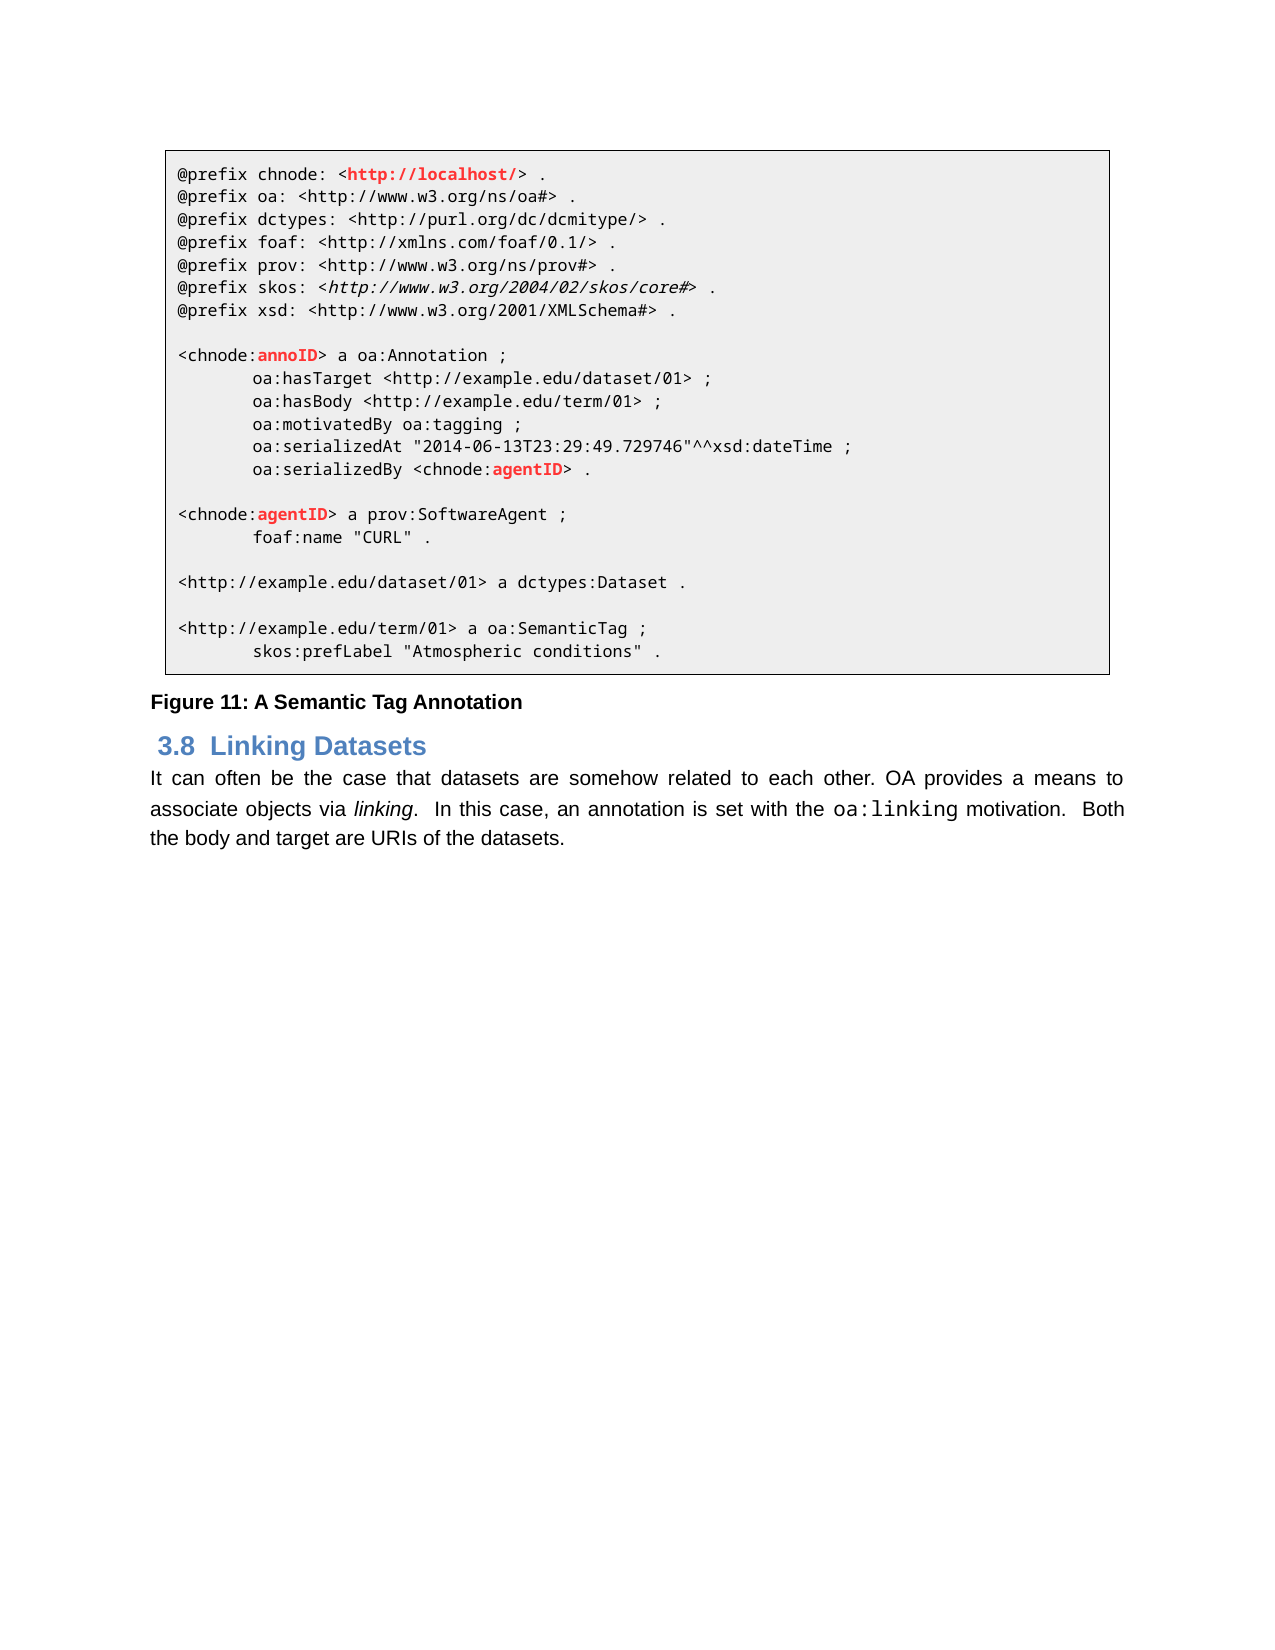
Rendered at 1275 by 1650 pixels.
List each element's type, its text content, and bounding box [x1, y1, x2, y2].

list foaf:name "CURL" . [177, 526, 1098, 548]
list <http://example.edu/term/01> a oa:SemanticTag ; [177, 616, 1098, 639]
list @prefix oa: <http://www.w3.org/ns/oa#> . [177, 185, 1098, 208]
list @prefix foaf: <http://xmlns.com/foaf/0.1/> . [177, 230, 1098, 253]
list Figure 11: A Semantic Tag Annotation [150, 162, 1125, 713]
list <http://example.edu/dataset/01> a dctypes:Dataset . [177, 571, 1098, 594]
list oa:motivatedBy oa:tagging ; [177, 412, 1098, 435]
list oa:serializedBy <chnode:agentID> . [177, 457, 1098, 480]
list @prefix prov: <http://www.w3.org/ns/prov#> . [177, 253, 1098, 276]
list @prefix skos: <http://www.w3.org/2004/02/skos/core#> . [177, 276, 1098, 298]
list skos:prefLabel "Atmospheric conditions" . [177, 639, 1098, 662]
list <chnode:annoID> a oa:Annotation ; [177, 344, 1098, 367]
list oa:serializedAt "2014-06-13T23:29:49.729746"^^xsd:dateTime ; [177, 435, 1098, 457]
subtitle Linking Datasets [150, 713, 1125, 761]
list @prefix xsd: <http://www.w3.org/2001/XMLSchema#> . [177, 298, 1098, 321]
text It can often be the case that datasets are somehow related to each other. OA provides a means to associate objects via linking. In this case, an annotation is set with the oa:linking motivation. Both the body and target are URIs of the datasets. [150, 766, 1125, 850]
list oa:hasBody <http://example.edu/term/01> ; [177, 389, 1098, 412]
list oa:hasTarget <http://example.edu/dataset/01> ; [177, 367, 1098, 389]
list @prefix dctypes: <http://purl.org/dc/dcmitype/> . [177, 208, 1098, 230]
list <chnode:agentID> a prov:SoftwareAgent ; [177, 503, 1098, 526]
list @prefix chnode: <http://localhost/> . [177, 162, 1098, 185]
